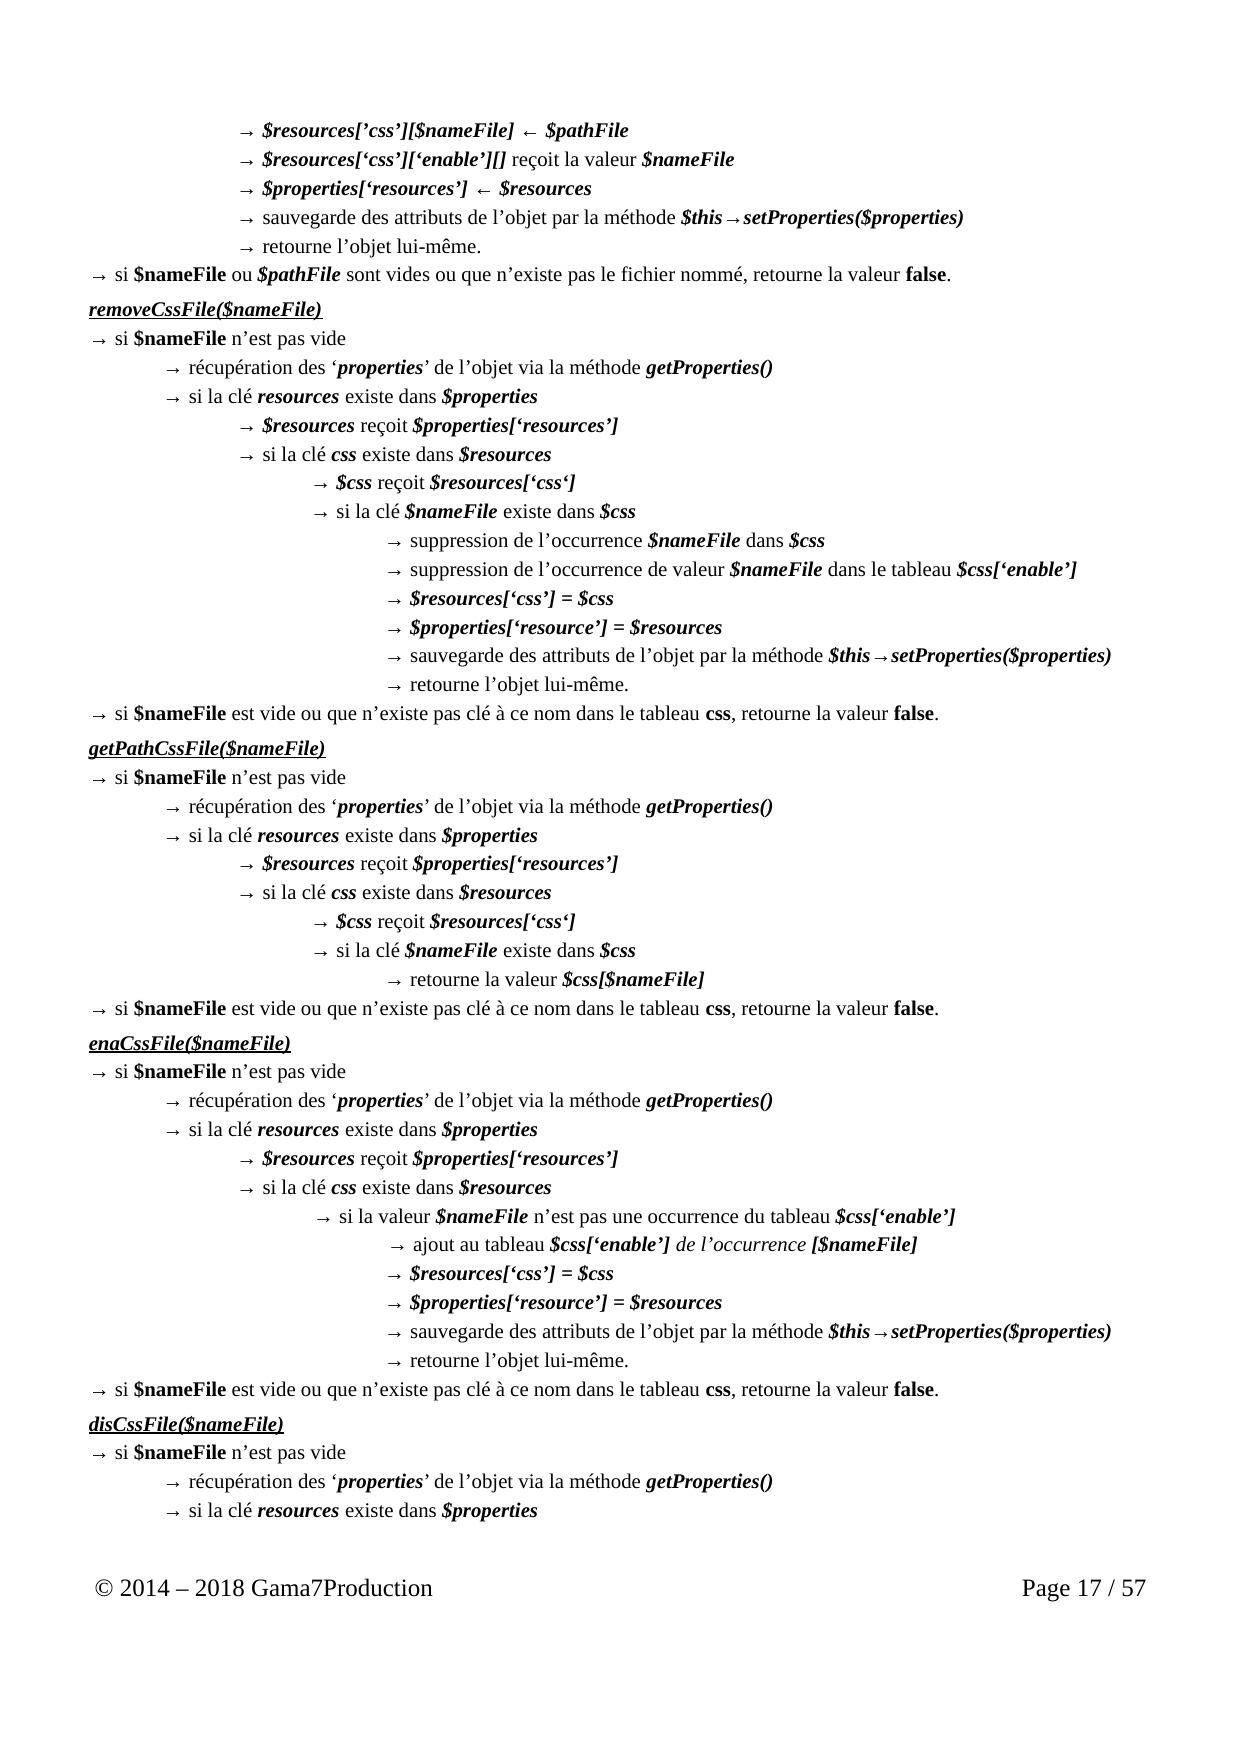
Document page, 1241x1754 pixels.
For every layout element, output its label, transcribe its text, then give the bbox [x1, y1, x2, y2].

text → si la clé resources existe dans $properties [88, 1117, 1152, 1141]
text getPathCssFile($nameFile) [88, 736, 1152, 760]
text → si la valeur $nameFile n’est pas une occurrence du tableau $css[‘enable’] [313, 1203, 1152, 1228]
text → si $nameFile n’est pas vide [88, 765, 1152, 789]
text → suppression de l’occurrence de valeur $nameFile dans le tableau $css[‘enable’] [384, 557, 1152, 581]
text → retourne l’objet lui-même. [384, 672, 1152, 696]
text → si la clé resources existe dans $properties [88, 822, 1152, 847]
text → retourne la valeur $css[$nameFile] [88, 967, 1152, 991]
text → si la clé $nameFile existe dans $css [88, 938, 1152, 962]
text → $resources[‘css’] = $css [88, 1261, 1152, 1285]
text → $properties[‘resource’] = $resources [88, 614, 1152, 639]
text → récupération des ‘properties’ de l’objet via la méthode getProperties() [88, 794, 1152, 818]
text → $resources[‘css’][‘enable’][] reçoit la valeur $nameFile [236, 147, 1152, 171]
text → si la clé resources existe dans $properties [88, 1498, 1152, 1522]
text → retourne l’objet lui-même. [88, 233, 1152, 258]
text → retourne l’objet lui-même. [384, 1348, 1152, 1372]
text → récupération des ‘properties’ de l’objet via la méthode getProperties() [88, 355, 1152, 379]
text → si la clé css existe dans $resources [88, 441, 1152, 466]
text → si $nameFile est vide ou que n’existe pas clé à ce nom dans le tableau css, retourne la valeur false. [88, 701, 1152, 725]
text → $resources[’css’][$nameFile] ← $pathFile [236, 118, 1152, 142]
text → si $nameFile ou $pathFile sont vides ou que n’existe pas le fichier nommé, retourne la valeur false. [88, 262, 1152, 286]
text → si la clé css existe dans $resources [88, 1175, 1152, 1199]
text → $css reçoit $resources[‘css‘] [88, 909, 1152, 933]
text → si $nameFile n’est pas vide [88, 326, 1152, 350]
text disCssFile($nameFile) [88, 1411, 1152, 1436]
text → si $nameFile est vide ou que n’existe pas clé à ce nom dans le tableau css, retourne la valeur false. [88, 1377, 1152, 1401]
text → suppression de l’occurrence $nameFile dans $css [88, 528, 1152, 552]
text → sauvegarde des attributs de l’objet par la méthode $this→setProperties($properties) [236, 205, 1152, 229]
text → si la clé resources existe dans $properties [88, 384, 1152, 408]
text removeCssFile($nameFile) [88, 297, 1152, 321]
text → $properties[‘resource’] = $resources [88, 1290, 1152, 1314]
text → $resources reçoit $properties[‘resources’] [88, 1146, 1152, 1170]
text → $resources reçoit $properties[‘resources’] [88, 413, 1152, 437]
text → récupération des ‘properties’ de l’objet via la méthode getProperties() [88, 1469, 1152, 1493]
text → si $nameFile n’est pas vide [88, 1059, 1152, 1083]
text → sauvegarde des attributs de l’objet par la méthode $this→setProperties($properties) [384, 643, 1152, 667]
text → ajout au tableau $css[‘enable’] de l’occurrence [$nameFile] [313, 1232, 1152, 1256]
text → si la clé $nameFile existe dans $css [88, 499, 1152, 523]
text → $css reçoit $resources[‘css‘] [88, 470, 1152, 494]
text → $resources[‘css’] = $css [88, 586, 1152, 610]
text → $resources reçoit $properties[‘resources’] [88, 851, 1152, 875]
text → si $nameFile est vide ou que n’existe pas clé à ce nom dans le tableau css, retourne la valeur false. [88, 996, 1152, 1020]
text → si la clé css existe dans $resources [88, 880, 1152, 904]
text → récupération des ‘properties’ de l’objet via la méthode getProperties() [88, 1088, 1152, 1112]
text → $properties[‘resources’] ← $resources [236, 176, 1152, 200]
text enaCssFile($nameFile) [88, 1030, 1152, 1054]
text → sauvegarde des attributs de l’objet par la méthode $this→setProperties($properties) [384, 1319, 1152, 1343]
text → si $nameFile n’est pas vide [88, 1440, 1152, 1464]
